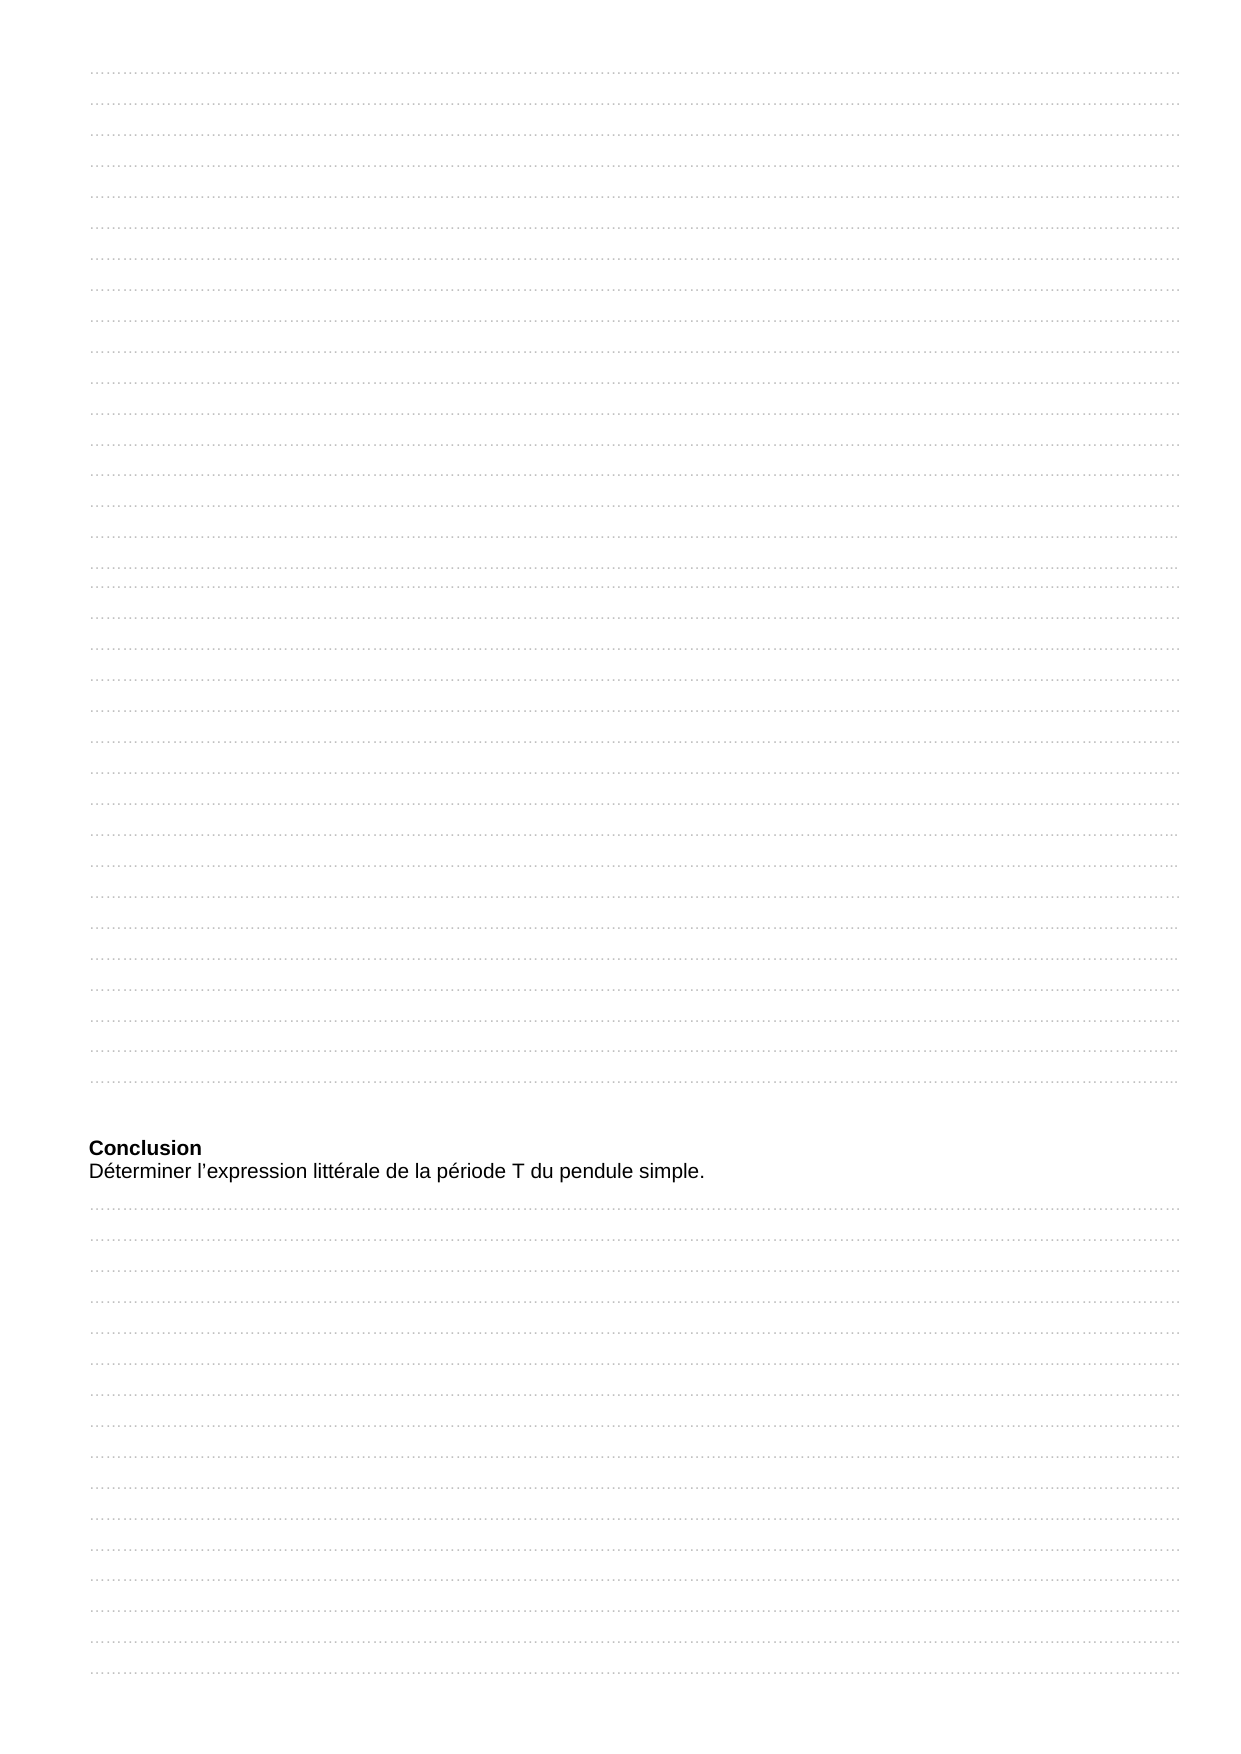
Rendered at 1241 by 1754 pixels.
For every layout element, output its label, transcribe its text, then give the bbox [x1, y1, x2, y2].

text …………………………………………………………………………………………………………………………………………………………..………………… [88, 604, 1181, 623]
text …………………………………………………………………………………………………………………………………………………………..………………… [88, 728, 1181, 747]
text …………………………………………………………………………………………………………………………………………………………..………………… [88, 1504, 1181, 1523]
text …………………………………………………………………………………………………………………………………………………………..………………… [88, 883, 1181, 902]
text …………………………………………………………………………………………………………………………………………………………..………………... [88, 1068, 1181, 1087]
text …………………………………………………………………………………………………………………………………………………………..………………… [88, 152, 1181, 171]
text …………………………………………………………………………………………………………………………………………………………..………………… [88, 1226, 1181, 1245]
text …………………………………………………………………………………………………………………………………………………………..………………… [88, 59, 1181, 78]
text …………………………………………………………………………………………………………………………………………………………..………………… [88, 276, 1181, 295]
text …………………………………………………………………………………………………………………………………………………………..………………… [88, 759, 1181, 778]
text …………………………………………………………………………………………………………………………………………………………..………………… [88, 1442, 1181, 1462]
text …………………………………………………………………………………………………………………………………………………………..………………… [88, 635, 1181, 654]
text …………………………………………………………………………………………………………………………………………………………..………………… [88, 430, 1181, 449]
text …………………………………………………………………………………………………………………………………………………………..………………… [88, 1381, 1181, 1400]
text …………………………………………………………………………………………………………………………………………………………..………………… [88, 790, 1181, 809]
text …………………………………………………………………………………………………………………………………………………………..………………… [88, 461, 1181, 480]
text …………………………………………………………………………………………………………………………………………………………..………………… [88, 697, 1181, 716]
text …………………………………………………………………………………………………………………………………………………………..………………... [88, 944, 1181, 964]
text …………………………………………………………………………………………………………………………………………………………..………………… [88, 399, 1181, 418]
text …………………………………………………………………………………………………………………………………………………………..………………... [88, 852, 1181, 871]
text …………………………………………………………………………………………………………………………………………………………..………………… [88, 245, 1181, 264]
text …………………………………………………………………………………………………………………………………………………………..………………… [88, 214, 1181, 233]
text …………………………………………………………………………………………………………………………………………………………..………………… [88, 1535, 1181, 1554]
text …………………………………………………………………………………………………………………………………………………………..………………… [88, 307, 1181, 326]
text …………………………………………………………………………………………………………………………………………………………..………………… [88, 1350, 1181, 1369]
text Déterminer l’expression littérale de la période T du pendule simple. [88, 1159, 1181, 1183]
text …………………………………………………………………………………………………………………………………………………………..………………… [88, 90, 1181, 109]
text …………………………………………………………………………………………………………………………………………………………..………………... [88, 523, 1181, 542]
text …………………………………………………………………………………………………………………………………………………………..………………… [88, 1597, 1181, 1616]
text …………………………………………………………………………………………………………………………………………………………..………………… [88, 1566, 1181, 1585]
text …………………………………………………………………………………………………………………………………………………………..………………… [88, 183, 1181, 202]
text …………………………………………………………………………………………………………………………………………………………..………………… [88, 1473, 1181, 1493]
text …………………………………………………………………………………………………………………………………………………………..………………... [88, 913, 1181, 933]
text …………………………………………………………………………………………………………………………………………………………..………………… [88, 1006, 1181, 1026]
text …………………………………………………………………………………………………………………………………………………………..………………... [88, 1037, 1181, 1056]
text …………………………………………………………………………………………………………………………………………………………..………………… [88, 975, 1181, 994]
text …………………………………………………………………………………………………………………………………………………………..………………… [88, 492, 1181, 511]
text …………………………………………………………………………………………………………………………………………………………..………………… [88, 1257, 1181, 1276]
text …………………………………………………………………………………………………………………………………………………………..………………... [88, 821, 1181, 840]
text …………………………………………………………………………………………………………………………………………………………..………………… [88, 1412, 1181, 1431]
text Conclusion [88, 1135, 1181, 1159]
text …………………………………………………………………………………………………………………………………………………………..………………… [88, 121, 1181, 140]
text …………………………………………………………………………………………………………………………………………………………..………………… [88, 1659, 1181, 1678]
text …………………………………………………………………………………………………………………………………………………………..………………… [88, 1195, 1181, 1214]
text …………………………………………………………………………………………………………………………………………………………..………………… [88, 368, 1181, 388]
text …………………………………………………………………………………………………………………………………………………………..………………… [88, 337, 1181, 357]
text …………………………………………………………………………………………………………………………………………………………..………………… [88, 666, 1181, 685]
text …………………………………………………………………………………………………………………………………………………………..………………...…………………………………………………………………………………………………………………………………………………………..………………… [88, 554, 1181, 592]
text …………………………………………………………………………………………………………………………………………………………..………………… [88, 1628, 1181, 1647]
text …………………………………………………………………………………………………………………………………………………………..………………… [88, 1288, 1181, 1307]
text …………………………………………………………………………………………………………………………………………………………..………………… [88, 1319, 1181, 1338]
